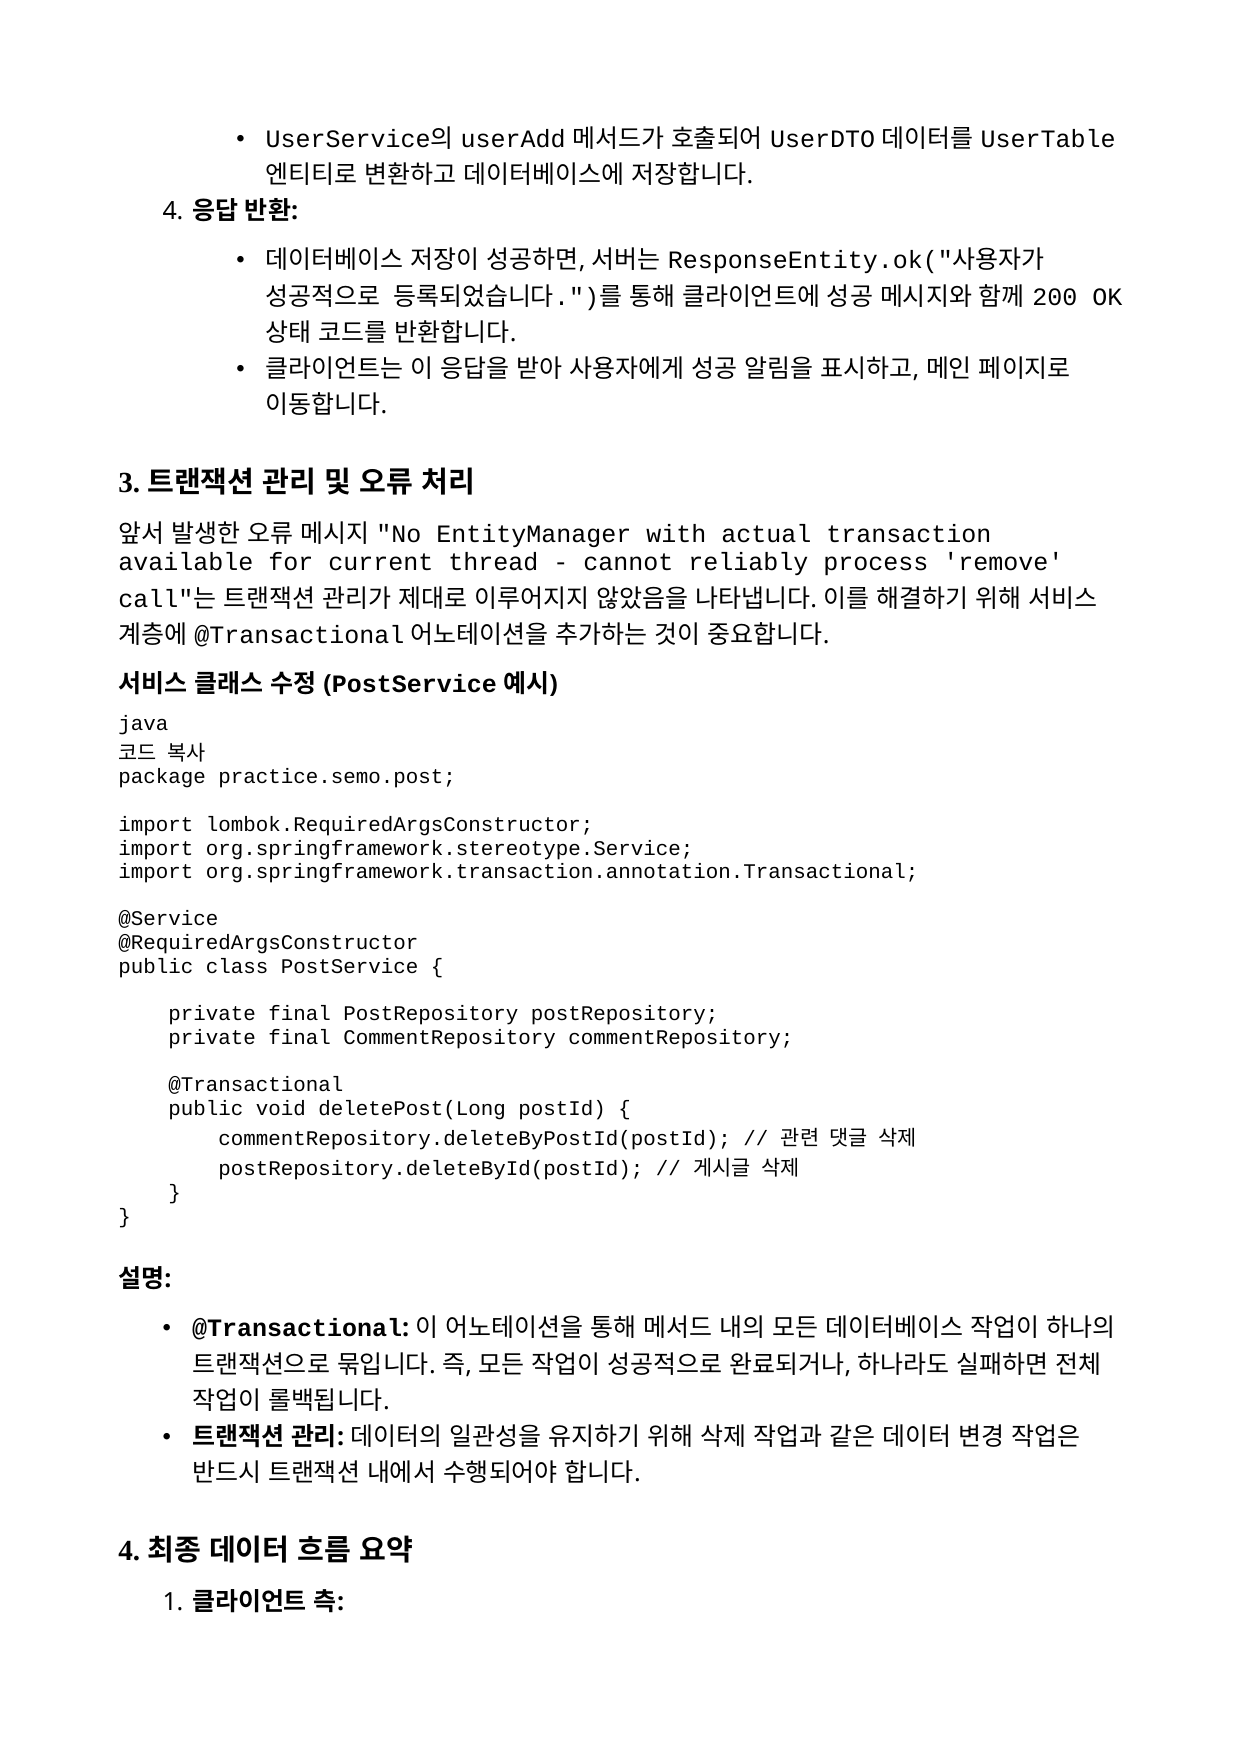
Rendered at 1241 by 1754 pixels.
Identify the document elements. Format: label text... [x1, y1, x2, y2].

text @RequiredArgsConstructor [118, 932, 1122, 956]
list 클라이언트 측: [162, 1581, 1122, 1618]
text java [118, 713, 1122, 736]
list 클라이언트는 이 응답을 받아 사용자에게 성공 알림을 표시하고, 메인 페이지로 이동합니다. [236, 349, 1122, 421]
subtitle 3. 트랜잭션 관리 및 오류 처리 [118, 459, 1122, 501]
text 앞서 발생한 오류 메시지 "No EntityManager with actual transaction available for current thread - cannot reliably process 'remove' call"는 트랜잭션 관리가 제대로 이루어지지 않았음을 나타냅니다. 이를 해결하기 위해 서비스 계층에 @Transactional 어노테이션을 추가하는 것이 중요합니다. [118, 513, 1122, 651]
subtitle 4. 최종 데이터 흐름 요약 [118, 1527, 1122, 1569]
text import org.springframework.stereotype.Service; [118, 837, 1122, 861]
text 코드 복사 [118, 736, 1122, 767]
text import lombok.RequiredArgsConstructor; [118, 814, 1122, 837]
text } [118, 1182, 1122, 1206]
text public void deletePost(Long postId) { [118, 1098, 1122, 1121]
list @Transactional: 이 어노테이션을 통해 메서드 내의 모든 데이터베이스 작업이 하나의 트랜잭션으로 묶입니다. 즉, 모든 작업이 성공적으로 완료되거나, 하나라도 실패하면 전체 작업이 롤백됩니다. [162, 1308, 1122, 1417]
list 데이터베이스 저장이 성공하면, 서버는 ResponseEntity.ok("사용자가 성공적으로 등록되었습니다.")를 통해 클라이언트에 성공 메시지와 함께 200 OK 상태 코드를 반환합니다. [236, 239, 1122, 349]
text import org.springframework.transaction.annotation.Transactional; [118, 861, 1122, 885]
text public class PostService { [118, 956, 1122, 979]
text @Transactional [118, 1074, 1122, 1098]
text 설명: [118, 1259, 1122, 1295]
text 서비스 클래스 수정 (PostService 예시) [118, 664, 1122, 700]
text } [118, 1206, 1122, 1229]
list UserService의 userAdd 메서드가 호출되어 UserDTO 데이터를 UserTable 엔티티로 변환하고 데이터베이스에 저장합니다. [236, 118, 1122, 191]
text private final CommentRepository commentRepository; [118, 1027, 1122, 1050]
text postRepository.deleteById(postId); // 게시글 삭제 [118, 1152, 1122, 1182]
text @Service [118, 908, 1122, 932]
list 응답 반환: [162, 191, 1122, 227]
text private final PostRepository postRepository; [118, 1003, 1122, 1027]
text package practice.semo.post; [118, 767, 1122, 790]
text commentRepository.deleteByPostId(postId); // 관련 댓글 삭제 [118, 1121, 1122, 1152]
list 트랜잭션 관리: 데이터의 일관성을 유지하기 위해 삭제 작업과 같은 데이터 변경 작업은 반드시 트랜잭션 내에서 수행되어야 합니다. [162, 1417, 1122, 1489]
